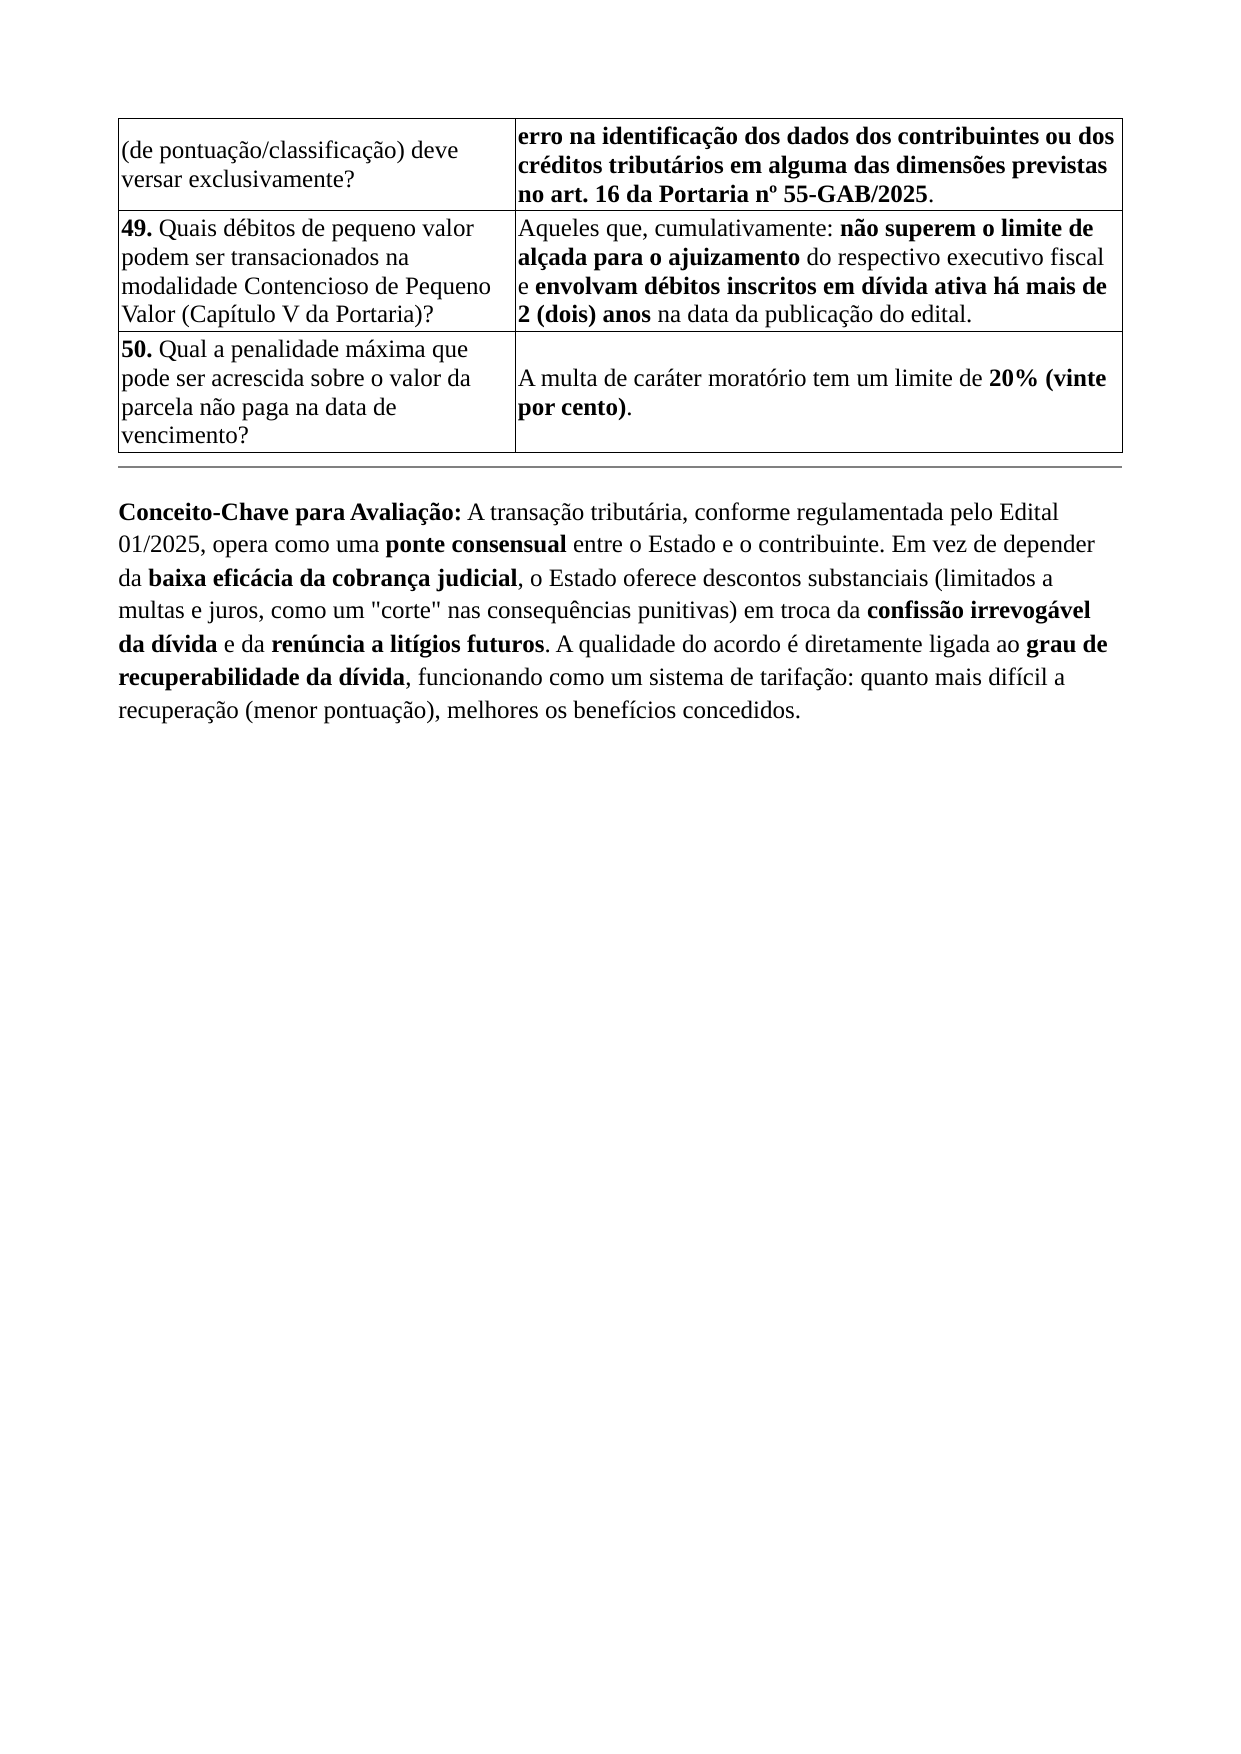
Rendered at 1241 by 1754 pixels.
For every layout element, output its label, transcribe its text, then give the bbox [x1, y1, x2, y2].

table_cell (de pontuação/classificação) deve versar exclusivamente? [119, 119, 515, 210]
table_cell erro na identificação dos dados dos contribuintes ou dos créditos tributários em alguma das dimensões previstas no art. 16 da Portaria nº 55-GAB/2025. [516, 119, 1122, 210]
table_cell Aqueles que, cumulativamente: não superem o limite de alçada para o ajuizamento do respectivo executivo fiscal e envolvam débitos inscritos em dívida ativa há mais de 2 (dois) anos na data da publicação do edital. [516, 211, 1122, 331]
table_cell 50. Qual a penalidade máxima que pode ser acrescida sobre o valor da parcela não paga na data de vencimento? [119, 332, 515, 452]
table_cell A multa de caráter moratório tem um limite de 20% (vinte por cento). [516, 332, 1122, 452]
text Conceito-Chave para Avaliação: A transação tributária, conforme regulamentada pelo Edital 01/2025, opera como uma ponte consensual entre o Estado e o contribuinte. Em vez de depender da baixa eficácia da cobrança judicial, o Estado oferece descontos substanciais (limitados a multas e juros, como um "corte" nas consequências punitivas) em troca da confissão irrevogável da dívida e da renúncia a litígios futuros. A qualidade do acordo é diretamente ligada ao grau de recuperabilidade da dívida, funcionando como um sistema de tarifação: quanto mais difícil a recuperação (menor pontuação), melhores os benefícios concedidos. [118, 497, 1122, 723]
table_cell 49. Quais débitos de pequeno valor podem ser transacionados na modalidade Contencioso de Pequeno Valor (Capítulo V da Portaria)? [119, 211, 515, 331]
